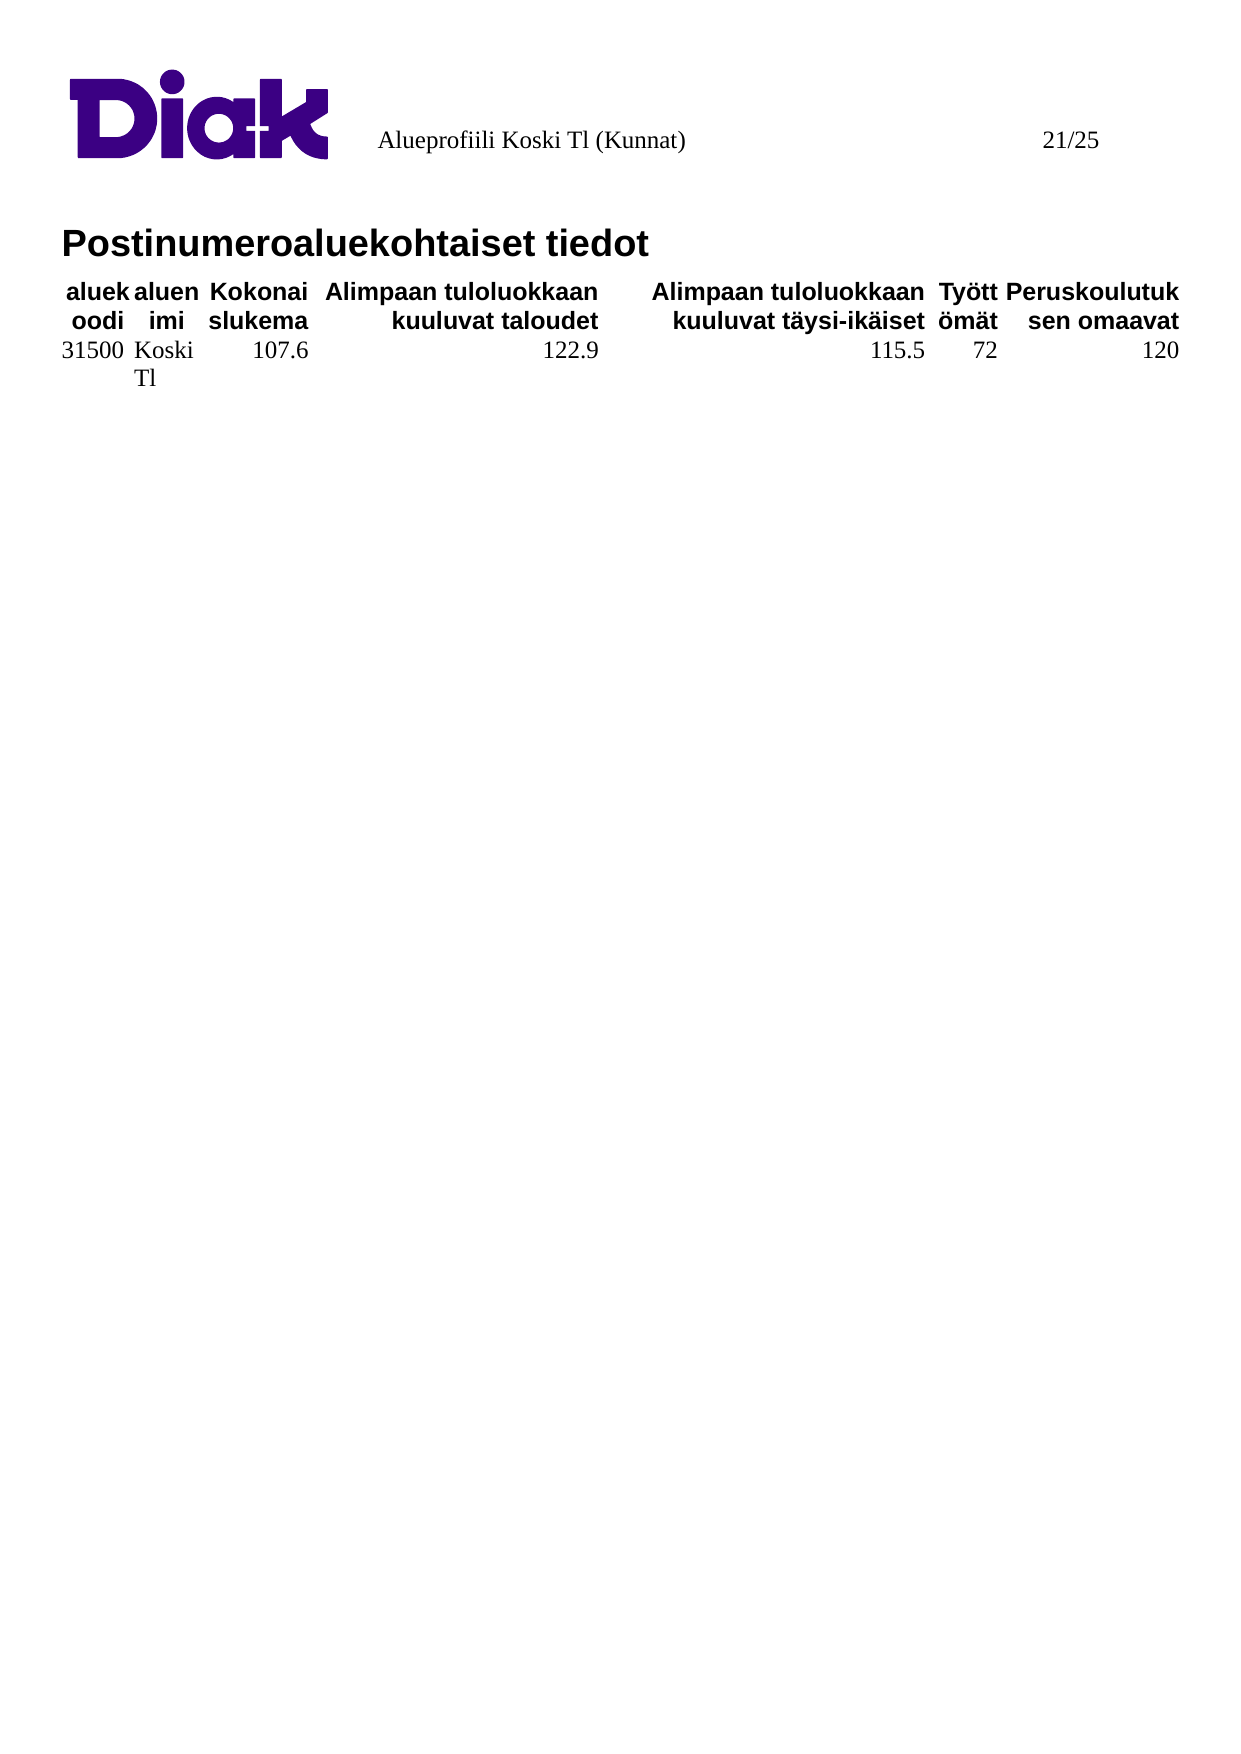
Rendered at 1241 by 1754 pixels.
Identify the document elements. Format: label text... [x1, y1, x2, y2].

table_cell 122.9 [308, 335, 598, 392]
table_cell 120 [998, 335, 1179, 392]
table_cell 115.5 [599, 335, 925, 392]
table_header Alimpaan tuloluokkaan kuuluvat taloudet [308, 277, 598, 335]
table_header aluekoodi [61, 277, 134, 335]
table_header Peruskoulutuksen omaavat [998, 277, 1179, 335]
table_header Kokonaislukema [199, 277, 308, 335]
table_header Alimpaan tuloluokkaan kuuluvat täysi-ikäiset [599, 277, 925, 335]
table_cell 107.6 [199, 335, 308, 392]
table_cell Koski Tl [134, 335, 199, 392]
table_header Työttömät [925, 277, 998, 335]
subtitle Postinumeroaluekohtaiset tiedot [61, 221, 1179, 265]
table_header aluenimi [134, 277, 199, 335]
table_cell 31500 [61, 335, 134, 392]
table_cell 72 [925, 335, 998, 392]
